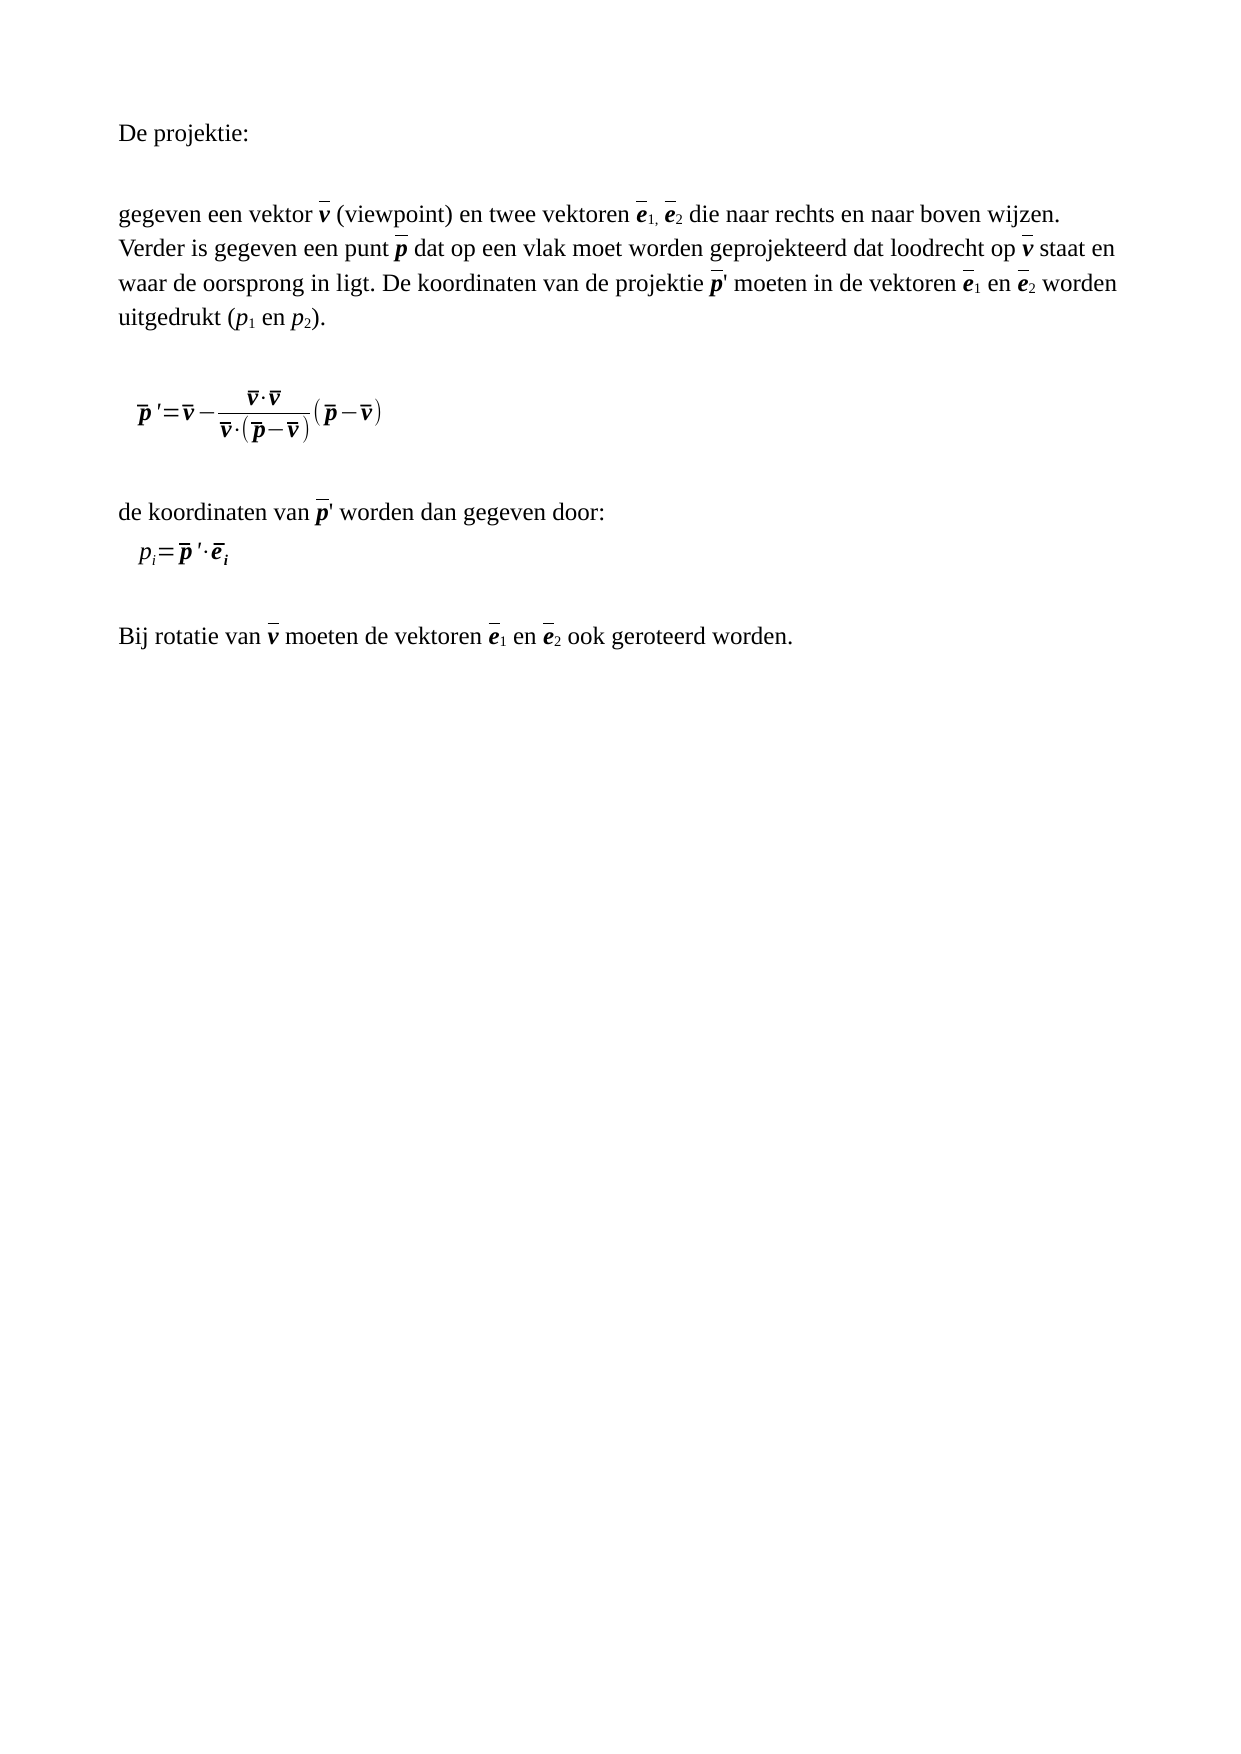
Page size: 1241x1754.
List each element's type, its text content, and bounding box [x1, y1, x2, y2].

text De projektie: [118, 118, 1122, 147]
text gegeven een vektor v (viewpoint) en twee vektoren e1, e2 die naar rechts en naar boven wijzen. Verder is gegeven een punt p dat op een vlak moet worden geprojekteerd dat loodrecht op v staat en waar de oorsprong in ligt. De koordinaten van de projektie p' moeten in de vektoren e1 en e2 worden uitgedrukt (p1 en p2). [118, 199, 1122, 331]
text de koordinaten van p' worden dan gegeven door: [118, 497, 1122, 526]
text Bij rotatie van v moeten de vektoren e1 en e2 ook geroteerd worden. [118, 621, 1122, 649]
